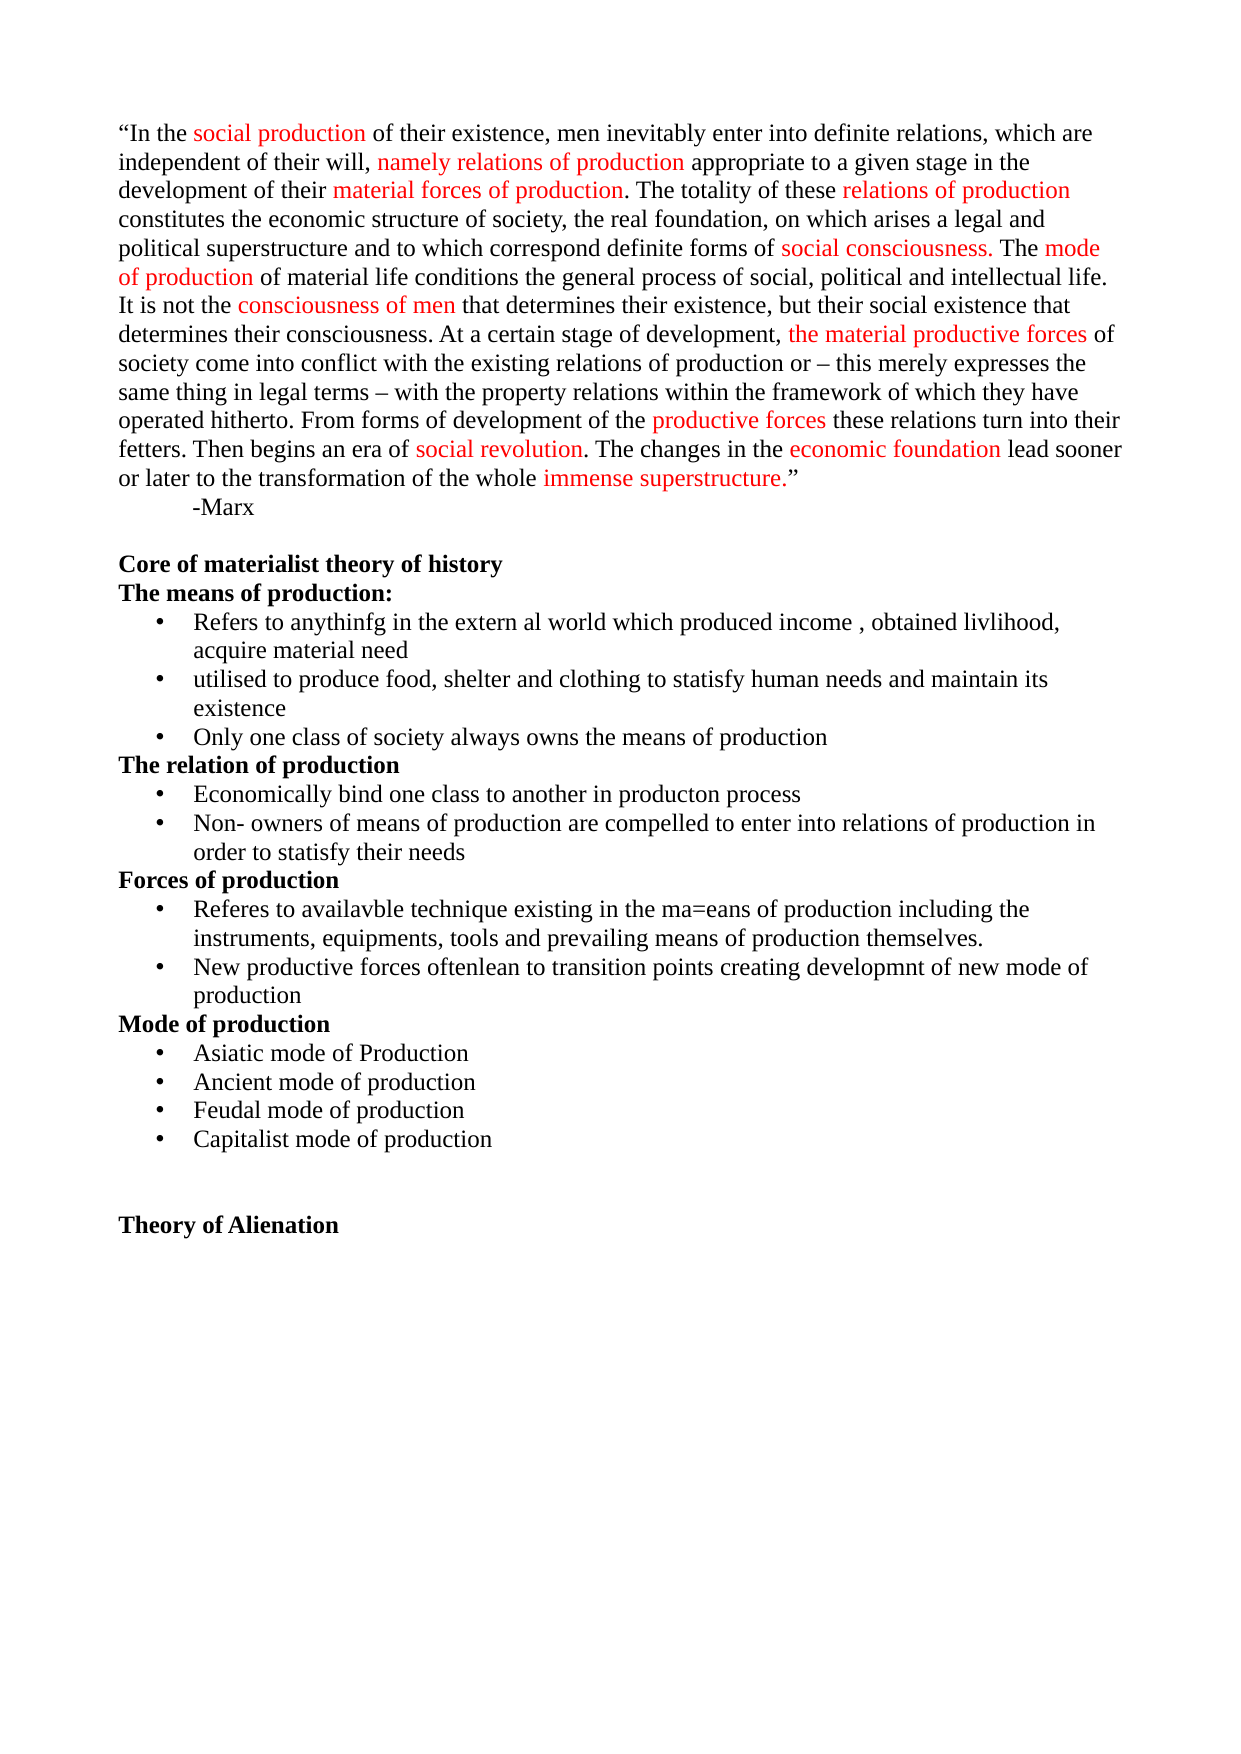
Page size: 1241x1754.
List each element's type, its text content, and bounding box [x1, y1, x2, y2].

text Core of materialist theory of history [118, 549, 1122, 578]
list Refers to anythinfg in the extern al world which produced income , obtained livlihood, acquire material need [156, 607, 1122, 664]
list Ancient mode of production [156, 1067, 1122, 1096]
list Asiatic mode of Production [156, 1038, 1122, 1067]
text Mode of production [118, 1009, 1122, 1038]
list Only one class of society always owns the means of production [156, 722, 1122, 751]
text “In the social production of their existence, men inevitably enter into definite relations, which are independent of their will, namely relations of production appropriate to a given stage in the development of their material forces of production. The totality of these relations of production constitutes the economic structure of society, the real foundation, on which arises a legal and political superstructure and to which correspond definite forms of social consciousness. The mode of production of material life conditions the general process of social, political and intellectual life. It is not the consciousness of men that determines their existence, but their social existence that determines their consciousness. At a certain stage of development, the material productive forces of society come into conflict with the existing relations of production or – this merely expresses the same thing in legal terms – with the property relations within the framework of which they have operated hitherto. From forms of development of the productive forces these relations turn into their fetters. Then begins an era of social revolution. The changes in the economic foundation lead sooner or later to the transformation of the whole immense superstructure.” [118, 118, 1122, 492]
list Feudal mode of production [156, 1096, 1122, 1124]
list Non- owners of means of production are compelled to enter into relations of production in order to statisfy their needs [156, 808, 1122, 866]
list Economically bind one class to another in producton process [156, 779, 1122, 808]
text Theory of Alienation [118, 1211, 1122, 1239]
text The relation of production [118, 751, 1122, 779]
text Forces of production [118, 866, 1122, 894]
list Capitalist mode of production [156, 1124, 1122, 1153]
list Referes to availavble technique existing in the ma=eans of production including the instruments, equipments, tools and prevailing means of production themselves. [156, 894, 1122, 952]
list utilised to produce food, shelter and clothing to statisfy human needs and maintain its existence [156, 664, 1122, 722]
text -Marx [118, 492, 1122, 521]
text The means of production: [118, 578, 1122, 607]
list New productive forces oftenlean to transition points creating developmnt of new mode of production [156, 952, 1122, 1009]
